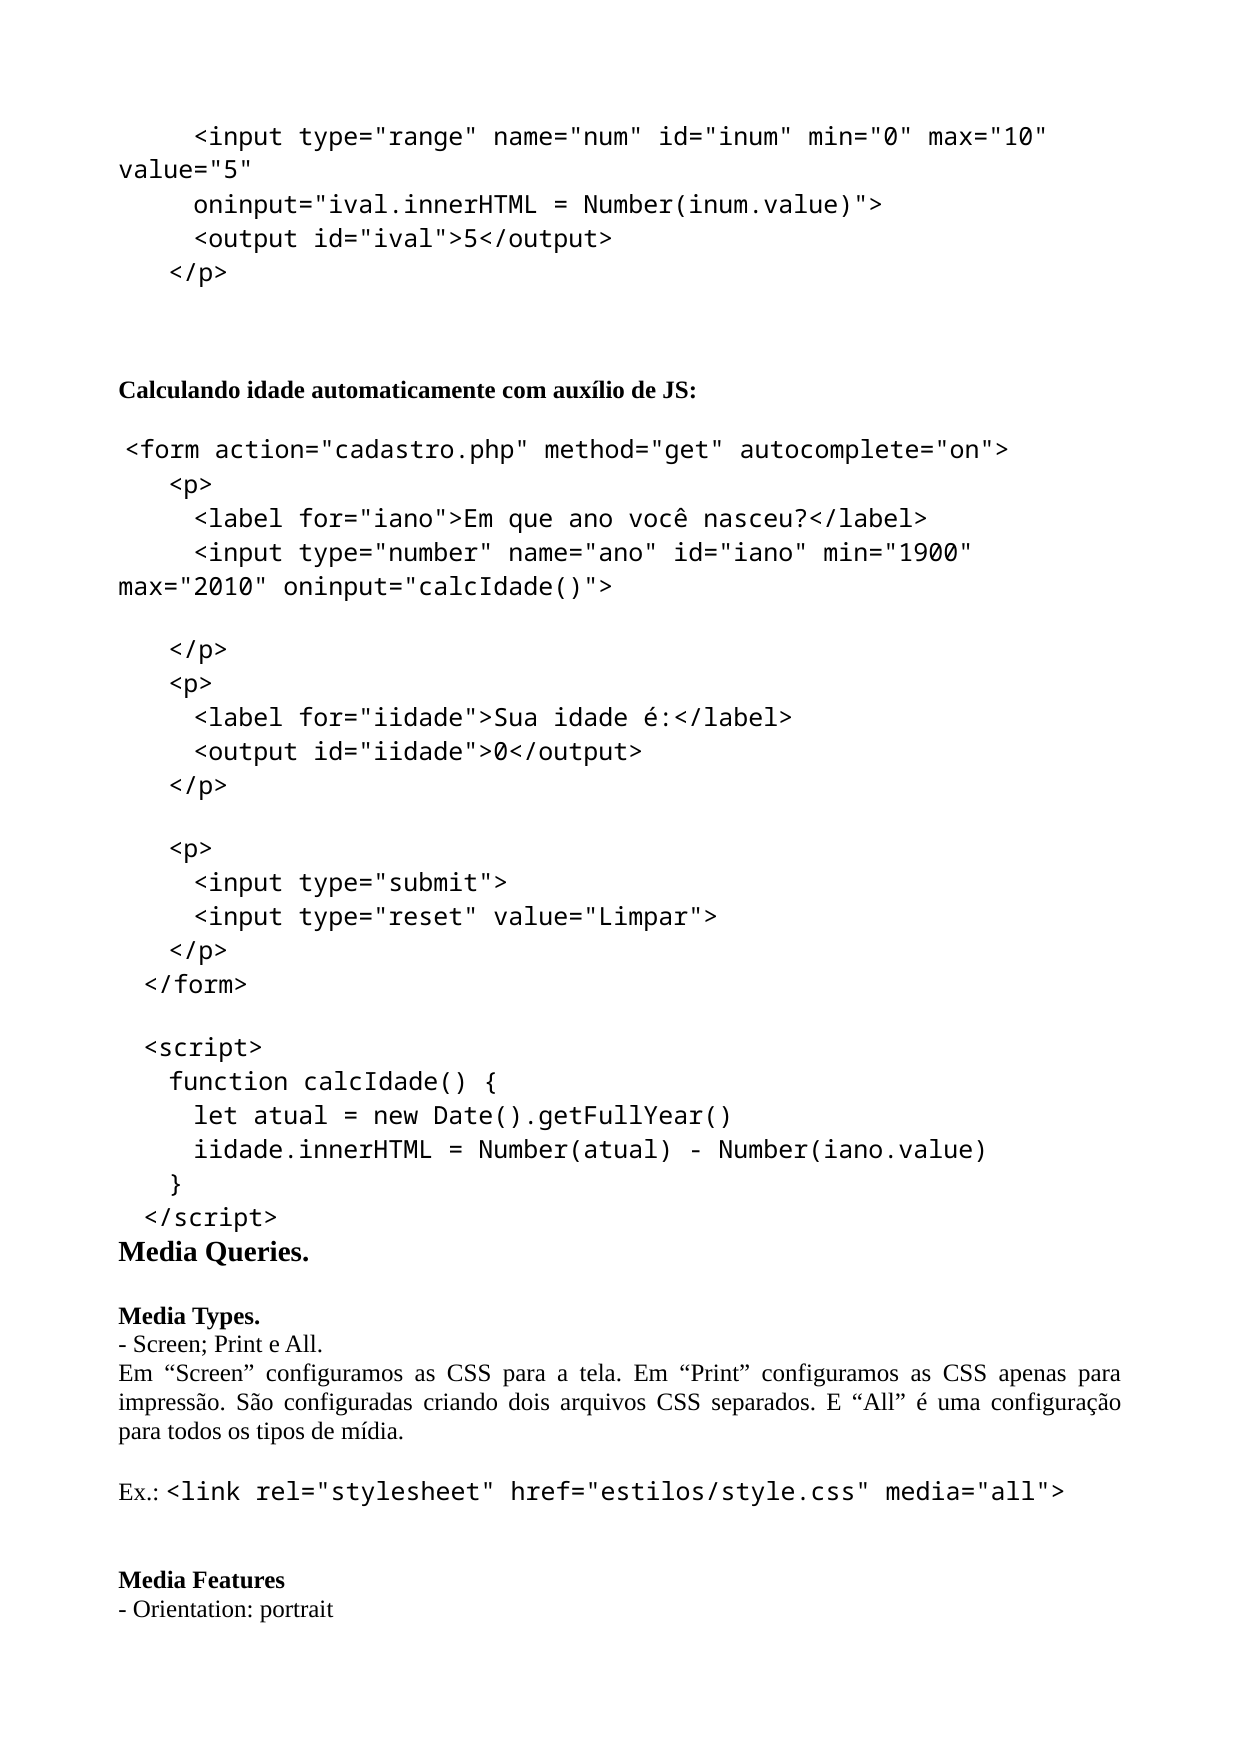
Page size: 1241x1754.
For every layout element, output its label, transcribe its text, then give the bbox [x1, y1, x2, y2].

text <input type="number" name="ano" id="iano" min="1900" max="2010" oninput="calcIdade()"> [118, 534, 1122, 602]
text <form action="cadastro.php" method="get" autocomplete="on"> [118, 432, 1122, 466]
text let atual = new Date().getFullYear() [118, 1097, 1122, 1132]
text <input type="submit"> [118, 864, 1122, 898]
text </p> [118, 631, 1122, 665]
text - Screen; Print e All. [118, 1329, 1122, 1358]
text <output id="ival">5</output> [118, 220, 1122, 254]
text Em “Screen” configuramos as CSS para a tela. Em “Print” configuramos as CSS apenas para impressão. São configuradas criando dois arquivos CSS separados. E “All” é uma configuração para todos os tipos de mídia. [118, 1358, 1122, 1444]
text <p> [118, 830, 1122, 864]
text <input type="reset" value="Limpar"> [118, 898, 1122, 932]
text Media Types. [118, 1301, 1122, 1329]
text <label for="iano">Em que ano você nasceu?</label> [118, 500, 1122, 534]
text Media Queries. [118, 1234, 1122, 1267]
text Calculando idade automaticamente com auxílio de JS: [118, 375, 1122, 403]
text Media Features [118, 1565, 1122, 1594]
text oninput="ival.innerHTML = Number(inum.value)"> [118, 186, 1122, 220]
text Ex.: <link rel="stylesheet" href="estilos/style.css" media="all"> [118, 1473, 1122, 1507]
text function calcIdade() { [118, 1063, 1122, 1097]
text </p> [118, 767, 1122, 802]
text } [118, 1166, 1122, 1200]
text <label for="iidade">Sua idade é:</label> [118, 699, 1122, 733]
text <script> [118, 1029, 1122, 1063]
text <input type="range" name="num" id="inum" min="0" max="10" value="5" [118, 118, 1122, 186]
text <p> [118, 665, 1122, 699]
text - Orientation: portrait [118, 1594, 1122, 1622]
text </p> [118, 932, 1122, 967]
text <output id="iidade">0</output> [118, 733, 1122, 767]
text </script> [118, 1200, 1122, 1234]
text </p> [118, 254, 1122, 288]
text </form> [118, 967, 1122, 1001]
text iidade.innerHTML = Number(atual) - Number(iano.value) [118, 1132, 1122, 1166]
text <p> [118, 466, 1122, 500]
